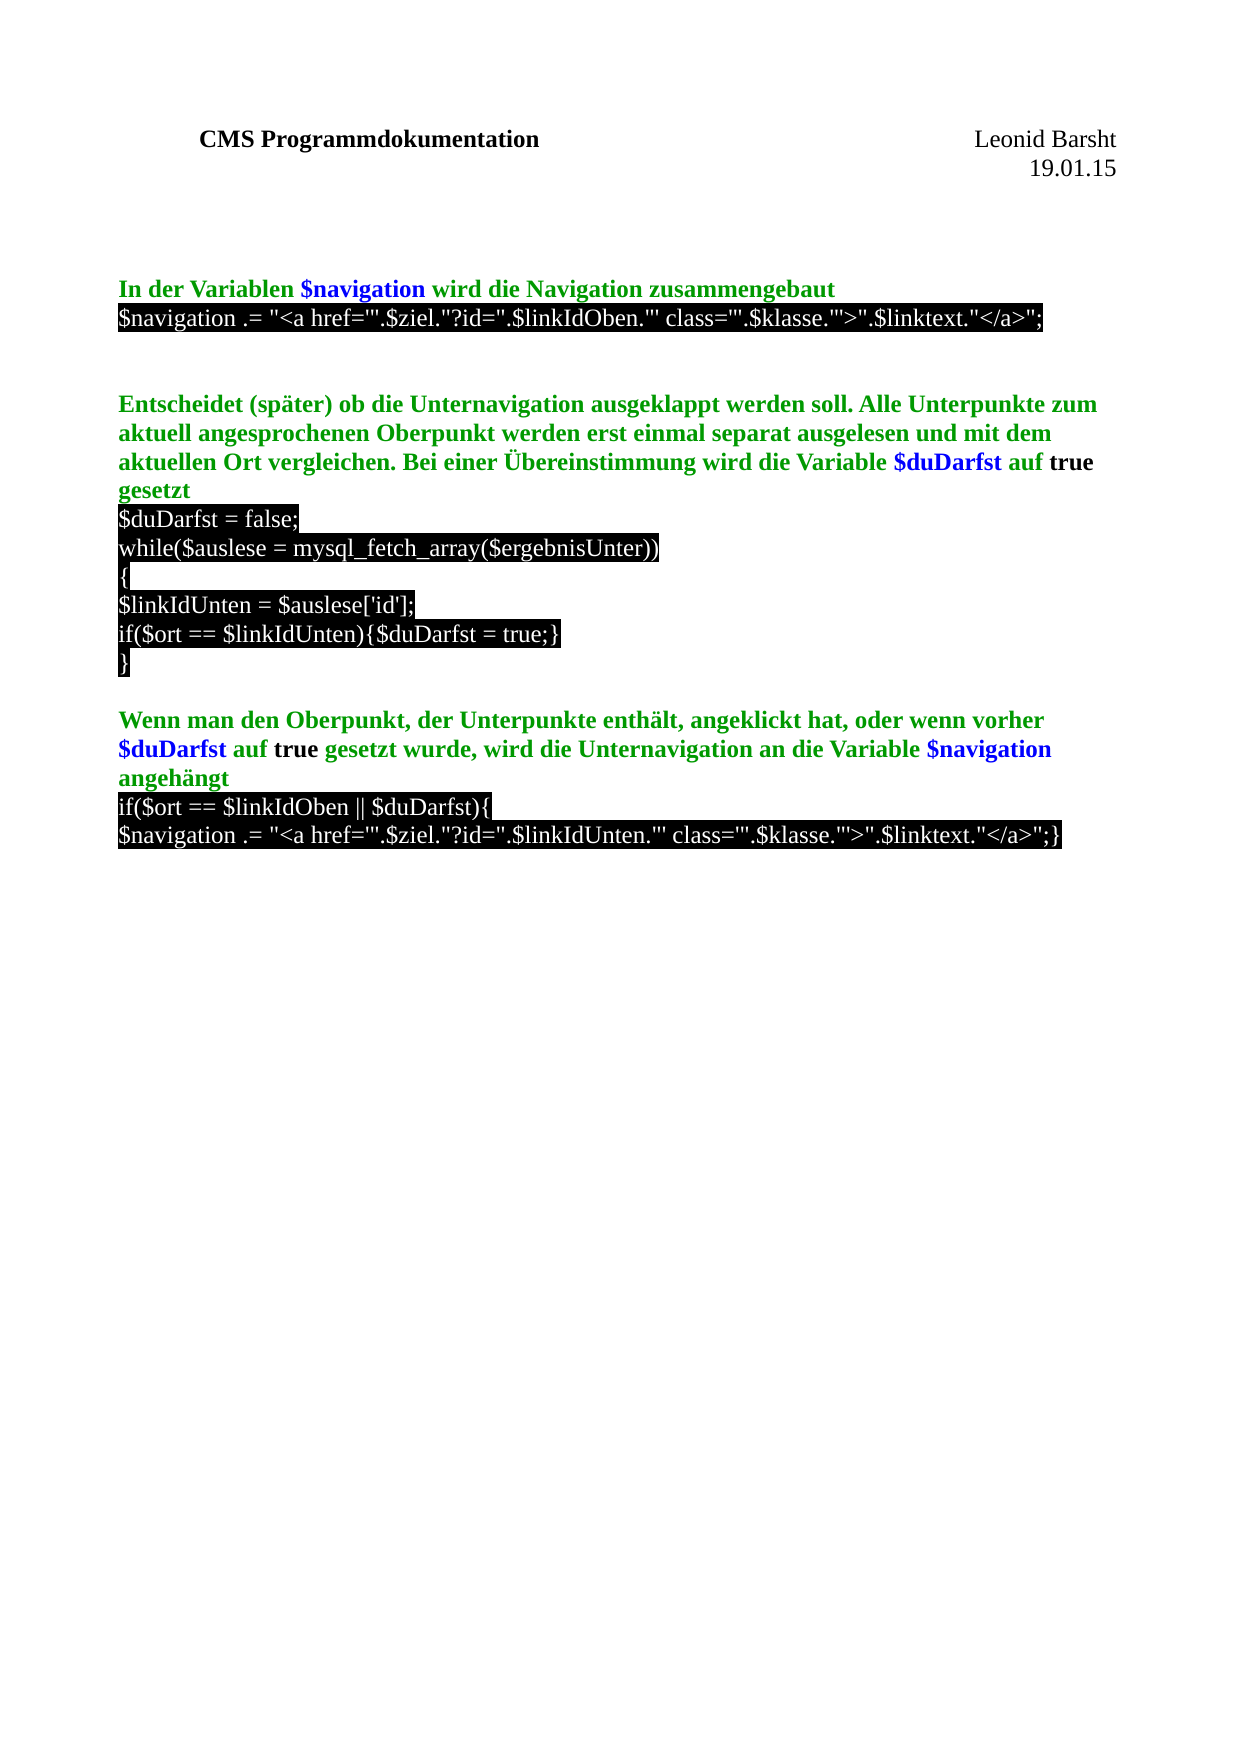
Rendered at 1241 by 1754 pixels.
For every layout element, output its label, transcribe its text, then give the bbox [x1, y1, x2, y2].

text if($ort == $linkIdUnten){$duDarfst = true;} [118, 619, 1122, 648]
text $navigation .= "<a href='".$ziel."?id=".$linkIdOben."' class='".$klasse."'>".$linktext."</a>"; [118, 303, 1122, 332]
text $navigation .= "<a href='".$ziel."?id=".$linkIdUnten."' class='".$klasse."'>".$linktext."</a>";} [118, 820, 1122, 849]
text { [118, 562, 1122, 590]
text $linkIdUnten = $auslese['id']; [118, 590, 1122, 619]
text Wenn man den Oberpunkt, der Unterpunkte enthält, angeklickt hat, oder wenn vorher $duDarfst auf true gesetzt wurde, wird die Unternavigation an die Variable $navigation angehängt [118, 705, 1122, 792]
text Entscheidet (später) ob die Unternavigation ausgeklappt werden soll. Alle Unterpunkte zum aktuell angesprochenen Oberpunkt werden erst einmal separat ausgelesen und mit dem aktuellen Ort vergleichen. Bei einer Übereinstimmung wird die Variable $duDarfst auf true gesetzt [118, 389, 1122, 504]
text In der Variablen $navigation wird die Navigation zusammengebaut [118, 274, 1122, 303]
text } [118, 648, 1122, 677]
text while($auslese = mysql_fetch_array($ergebnisUnter)) [118, 533, 1122, 562]
text $duDarfst = false; [118, 504, 1122, 533]
text if($ort == $linkIdOben || $duDarfst){ [118, 792, 1122, 820]
